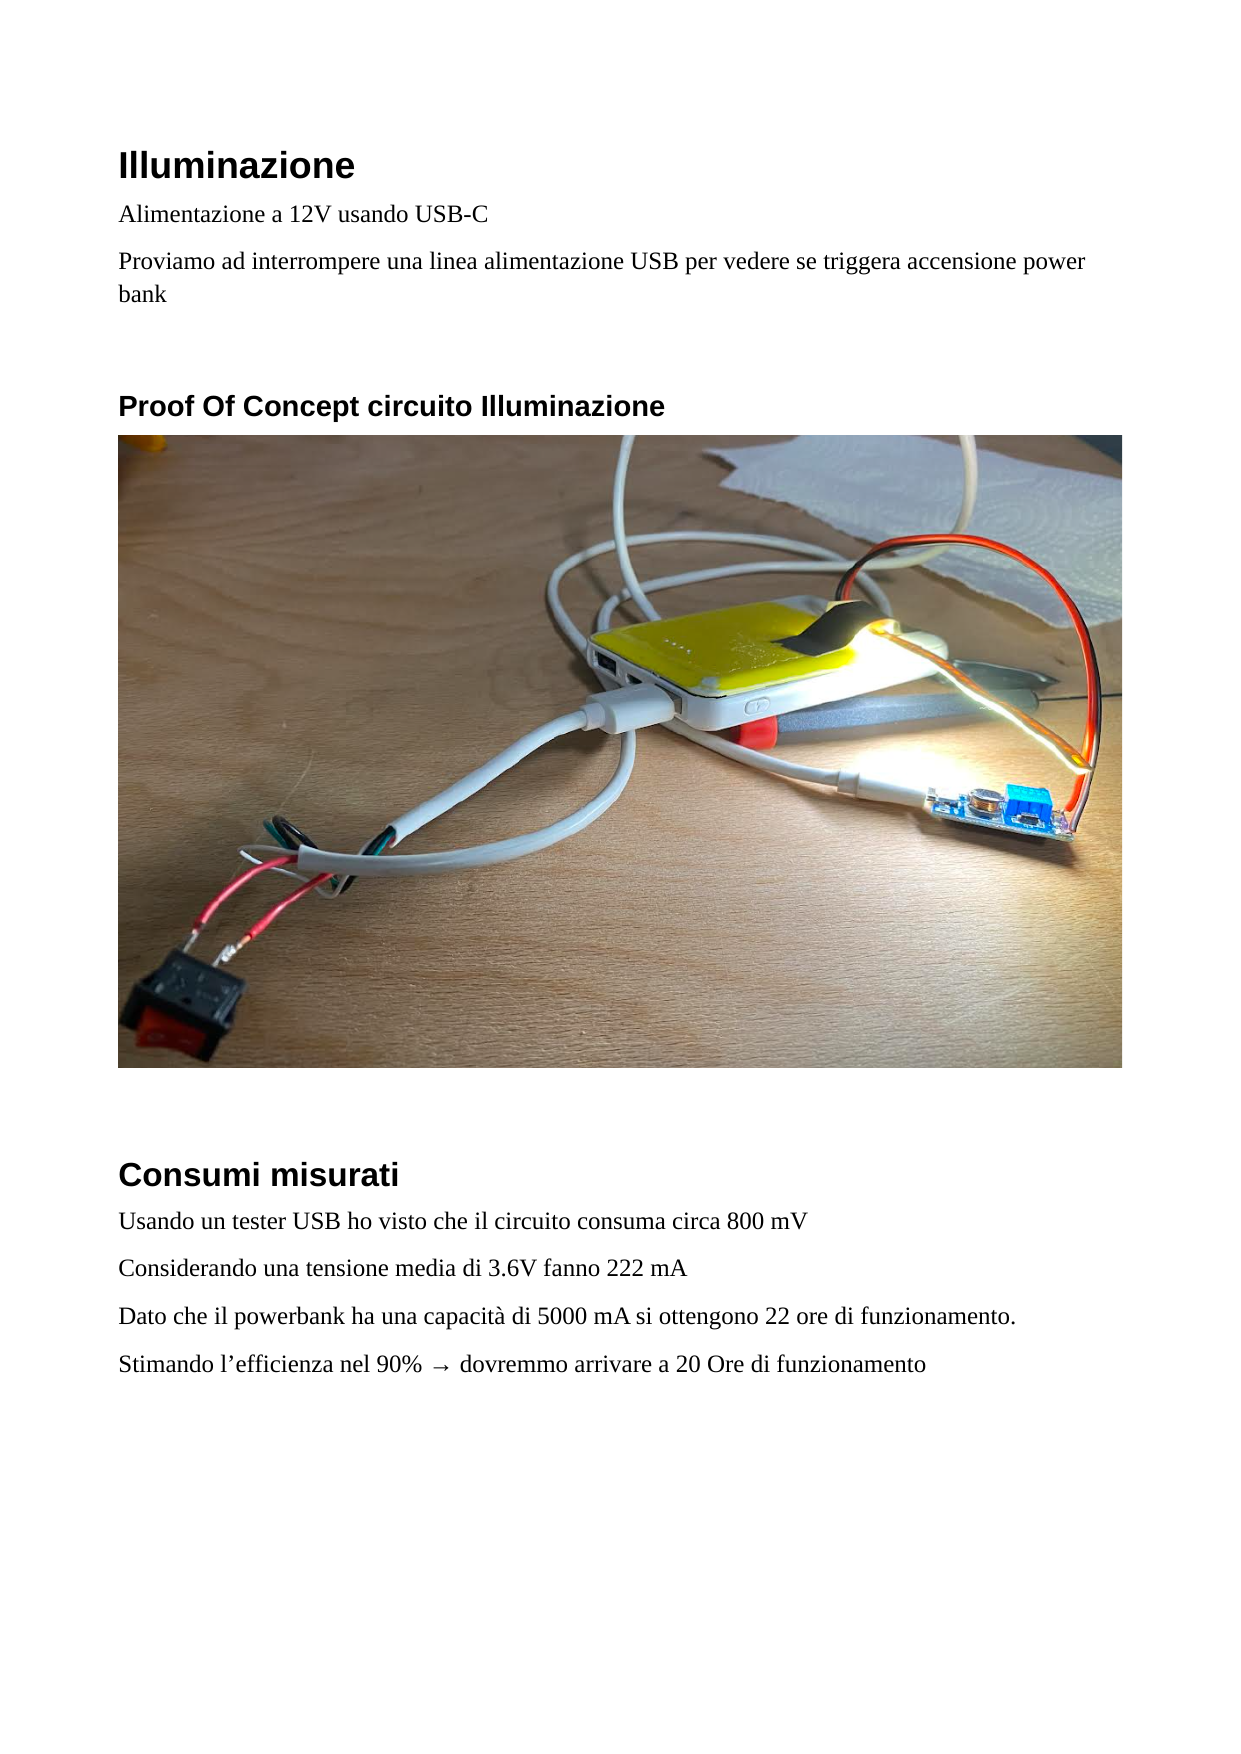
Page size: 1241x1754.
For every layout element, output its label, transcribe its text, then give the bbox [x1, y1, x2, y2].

text Proviamo ad interrompere una linea alimentazione USB per vedere se triggera accensione power bank [118, 246, 1122, 308]
text Alimentazione a 12V usando USB-C [118, 199, 1122, 227]
text Stimando l’efficienza nel 90% → dovremmo arrivare a 20 Ore di funzionamento [118, 1349, 1122, 1377]
picture [118, 435, 1123, 1068]
text Considerando una tensione media di 3.6V fanno 222 mA [118, 1253, 1122, 1282]
text Dato che il powerbank ha una capacità di 5000 mA si ottengono 22 ore di funzionamento. [118, 1301, 1122, 1330]
text Usando un tester USB ho visto che il circuito consuma circa 800 mV [118, 1206, 1122, 1234]
subtitle Proof Of Concept circuito Illuminazione [118, 389, 1122, 423]
subtitle Consumi misurati [118, 1155, 1122, 1193]
subtitle Illuminazione [118, 143, 1122, 186]
